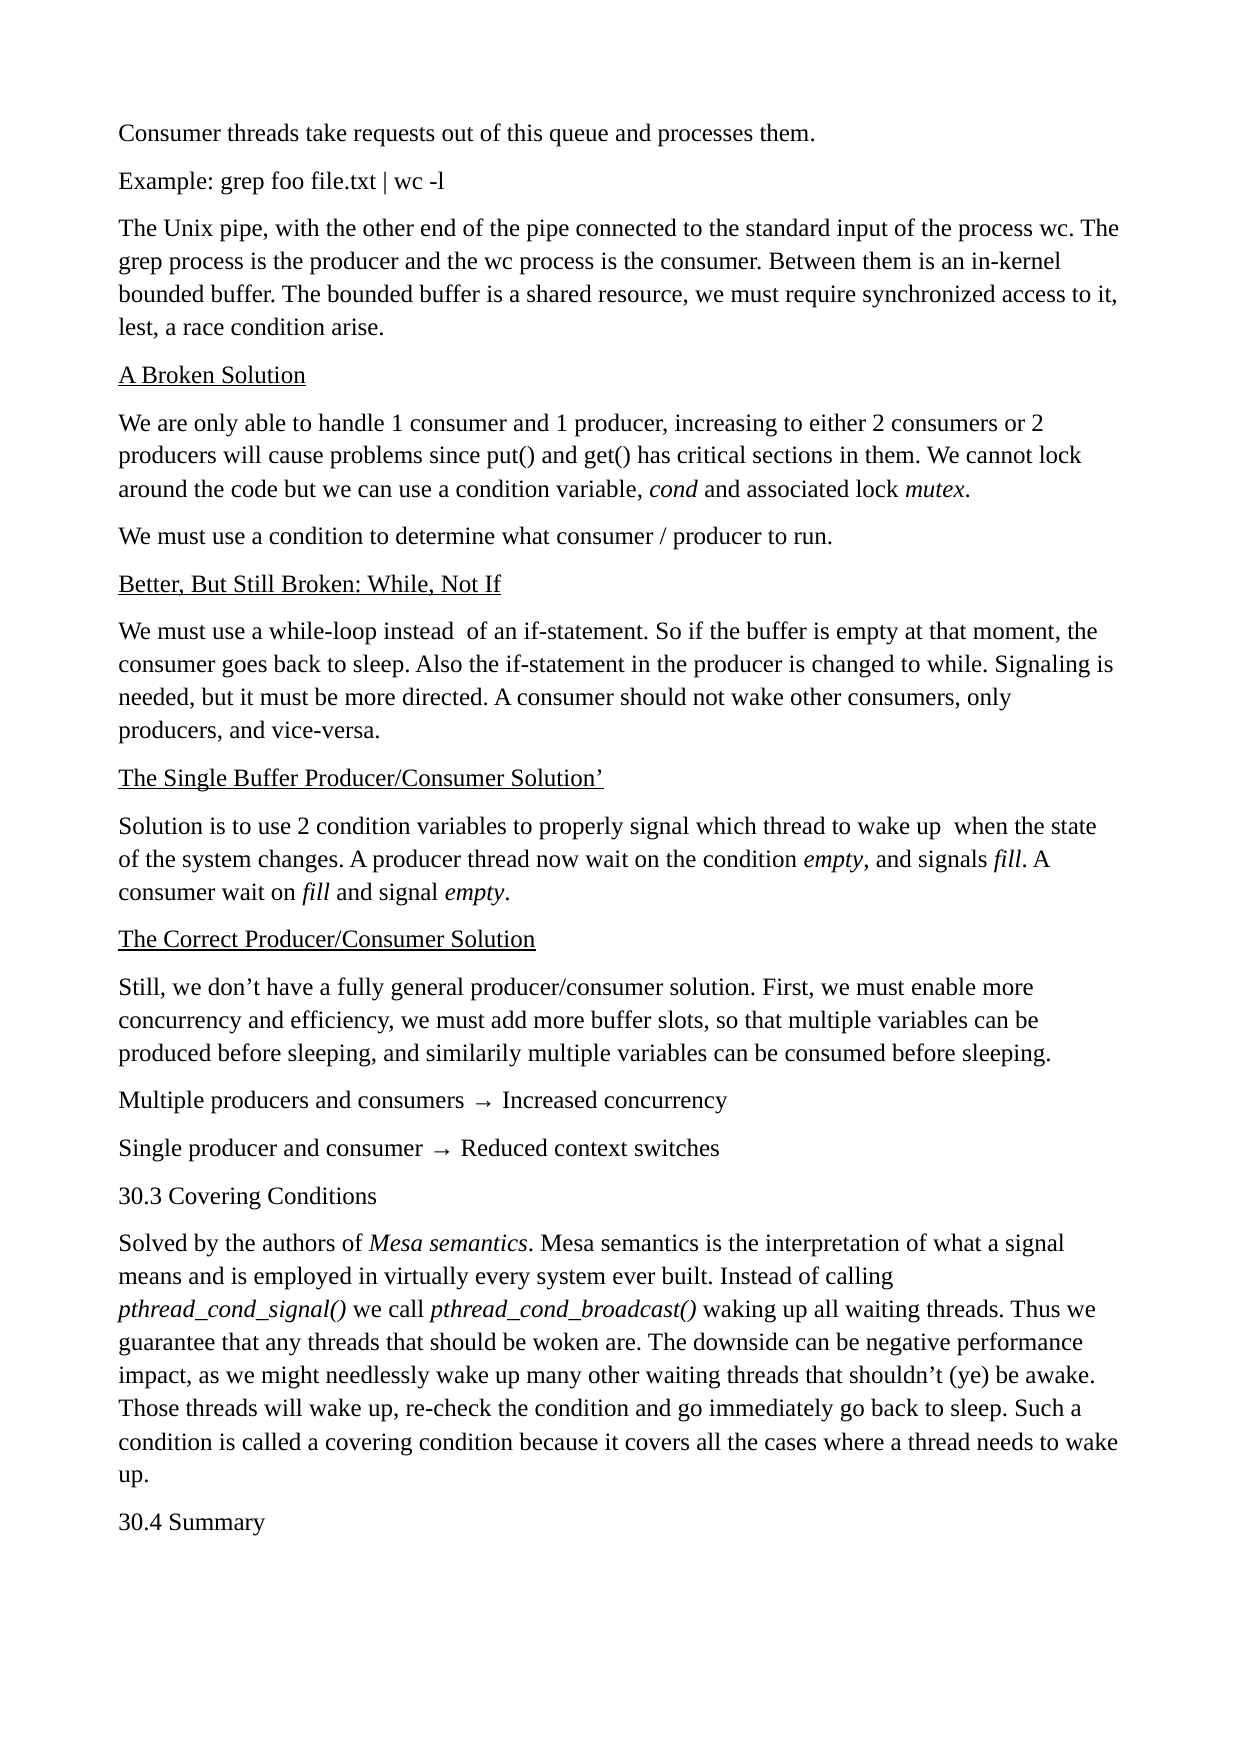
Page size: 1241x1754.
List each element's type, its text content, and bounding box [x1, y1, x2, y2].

text Better, But Still Broken: While, Not If [118, 569, 1122, 598]
text A Broken Solution [118, 360, 1122, 389]
text 30.4 Summary [118, 1507, 1122, 1536]
text The Unix pipe, with the other end of the pipe connected to the standard input of the process wc. The grep process is the producer and the wc process is the consumer. Between them is an in-kernel bounded buffer. The bounded buffer is a shared resource, we must require synchronized access to it, lest, a race condition arise. [118, 213, 1122, 341]
text We must use a while-loop instead of an if-statement. So if the buffer is empty at that moment, the consumer goes back to sleep. Also the if-statement in the producer is changed to while. Signaling is needed, but it must be more directed. A consumer should not wake other consumers, only producers, and vice-versa. [118, 616, 1122, 744]
text The Correct Producer/Consumer Solution [118, 924, 1122, 953]
text We are only able to handle 1 consumer and 1 producer, increasing to either 2 consumers or 2 producers will cause problems since put() and get() has critical sections in them. We cannot lock around the code but we can use a condition variable, cond and associated lock mutex. [118, 408, 1122, 502]
text Still, we don’t have a fully general producer/consumer solution. First, we must enable more concurrency and efficiency, we must add more buffer slots, so that multiple variables can be produced before sleeping, and similarily multiple variables can be consumed before sleeping. [118, 972, 1122, 1067]
text Solution is to use 2 condition variables to properly signal which thread to wake up when the state of the system changes. A producer thread now wait on the condition empty, and signals fill. A consumer wait on fill and signal empty. [118, 811, 1122, 906]
text 30.3 Covering Conditions [118, 1181, 1122, 1209]
text We must use a condition to determine what consumer / producer to run. [118, 521, 1122, 550]
text Consumer threads take requests out of this queue and processes them. [118, 118, 1122, 147]
text Example: grep foo file.txt | wc -l [118, 166, 1122, 194]
text Single producer and consumer → Reduced context switches [118, 1133, 1122, 1162]
text The Single Buffer Producer/Consumer Solution’ [118, 763, 1122, 792]
text Solved by the authors of Mesa semantics. Mesa semantics is the interpretation of what a signal means and is employed in virtually every system ever built. Instead of calling pthread_cond_signal() we call pthread_cond_broadcast() waking up all waiting threads. Thus we guarantee that any threads that should be woken are. The downside can be negative performance impact, as we might needlessly wake up many other waiting threads that shouldn’t (ye) be awake. Those threads will wake up, re-check the condition and go immediately go back to sleep. Such a condition is called a covering condition because it covers all the cases where a thread needs to wake up. [118, 1228, 1122, 1488]
text Multiple producers and consumers → Increased concurrency [118, 1086, 1122, 1114]
